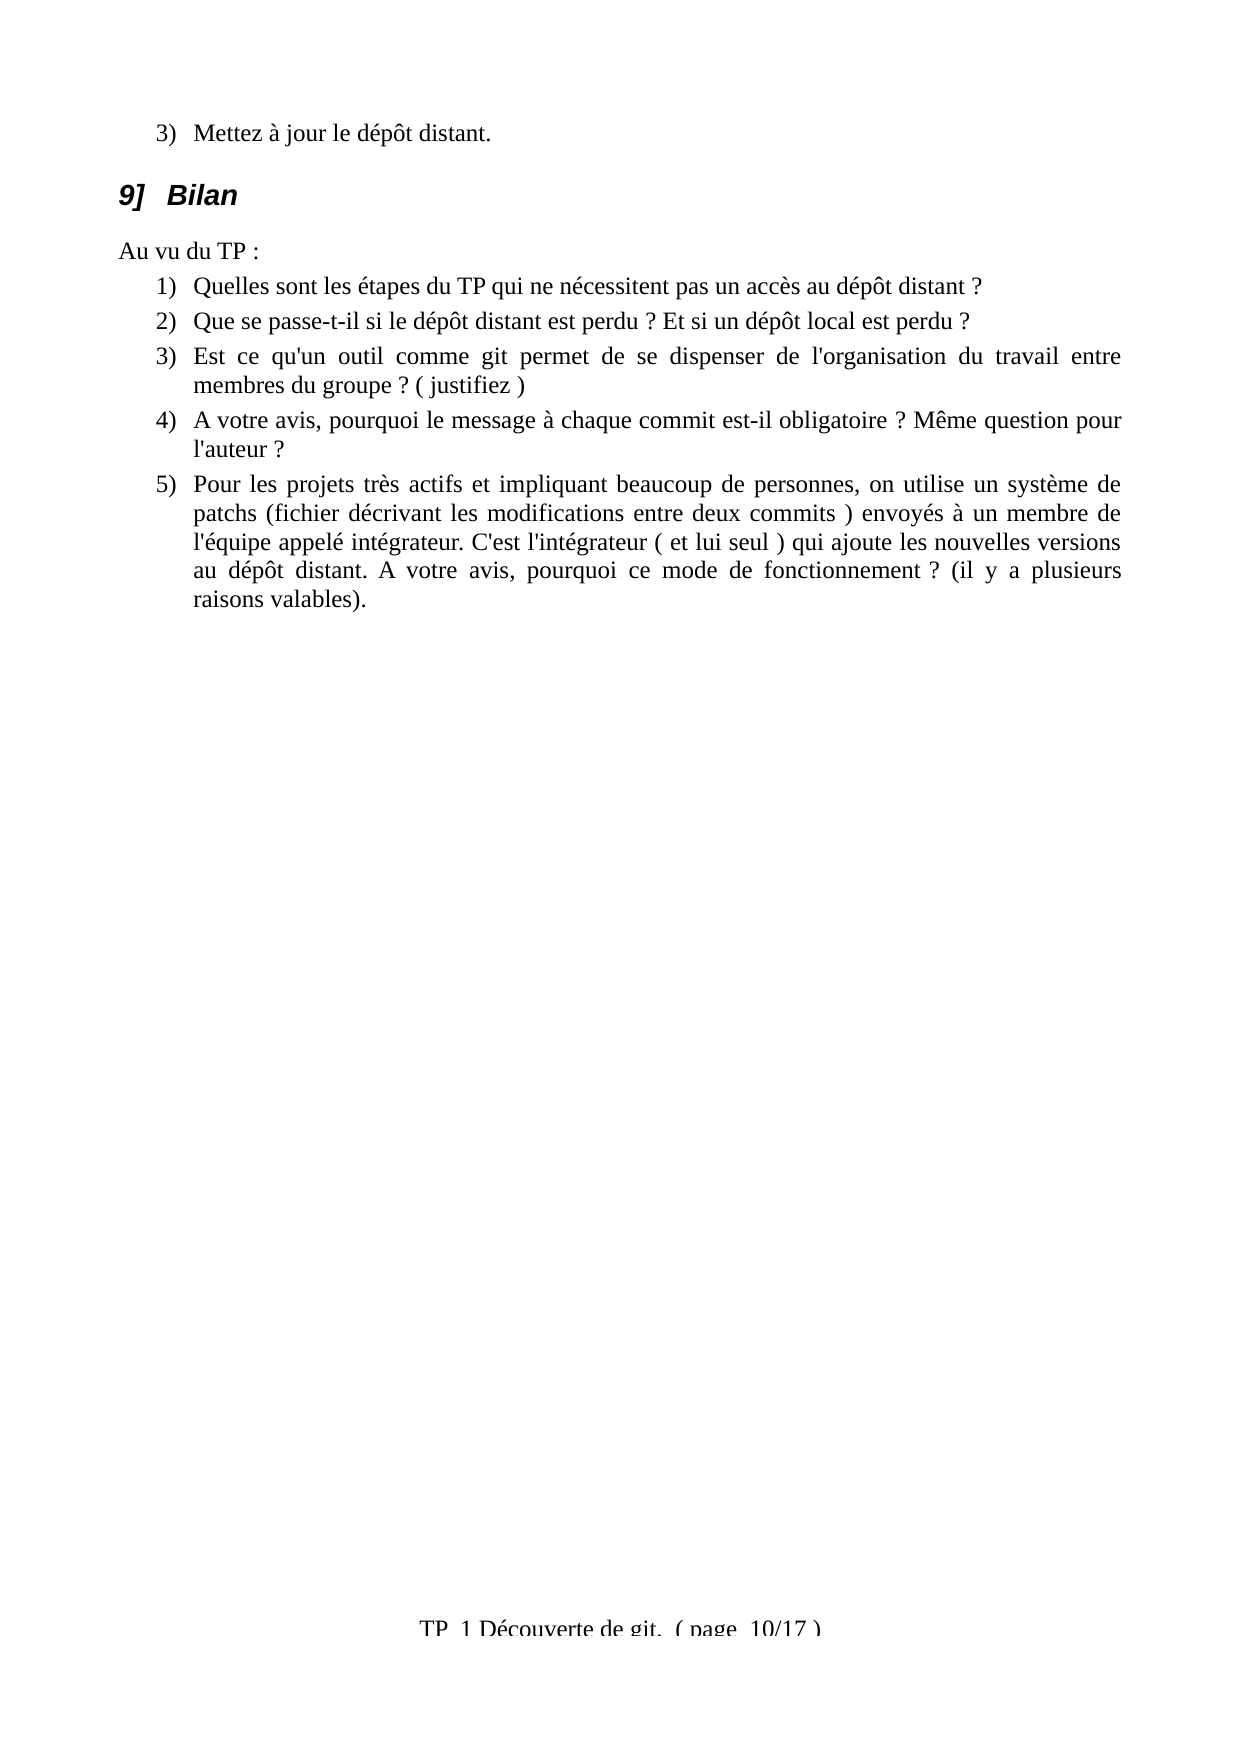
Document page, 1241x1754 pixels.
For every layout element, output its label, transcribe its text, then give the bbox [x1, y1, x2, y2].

list Que se passe-t-il si le dépôt distant est perdu ? Et si un dépôt local est perdu ? [156, 306, 1122, 335]
list Quelles sont les étapes du TP qui ne nécessitent pas un accès au dépôt distant ? [156, 271, 1122, 300]
subtitle Bilan [118, 178, 1122, 212]
list Pour les projets très actifs et impliquant beaucoup de personnes, on utilise un système de patchs (fichier décrivant les modifications entre deux commits ) envoyés à un membre de l'équipe appelé intégrateur. C'est l'intégrateur ( et lui seul ) qui ajoute les nouvelles versions au dépôt distant. A votre avis, pourquoi ce mode de fonctionnement ? (il y a plusieurs raisons valables). [156, 469, 1122, 613]
list A votre avis, pourquoi le message à chaque commit est-il obligatoire ? Même question pour l'auteur ? [156, 405, 1122, 463]
text Au vu du TP : [118, 236, 1122, 264]
list Mettez à jour le dépôt distant. [156, 118, 1122, 147]
list Est ce qu'un outil comme git permet de se dispenser de l'organisation du travail entre membres du groupe ? ( justifiez ) [156, 341, 1122, 399]
